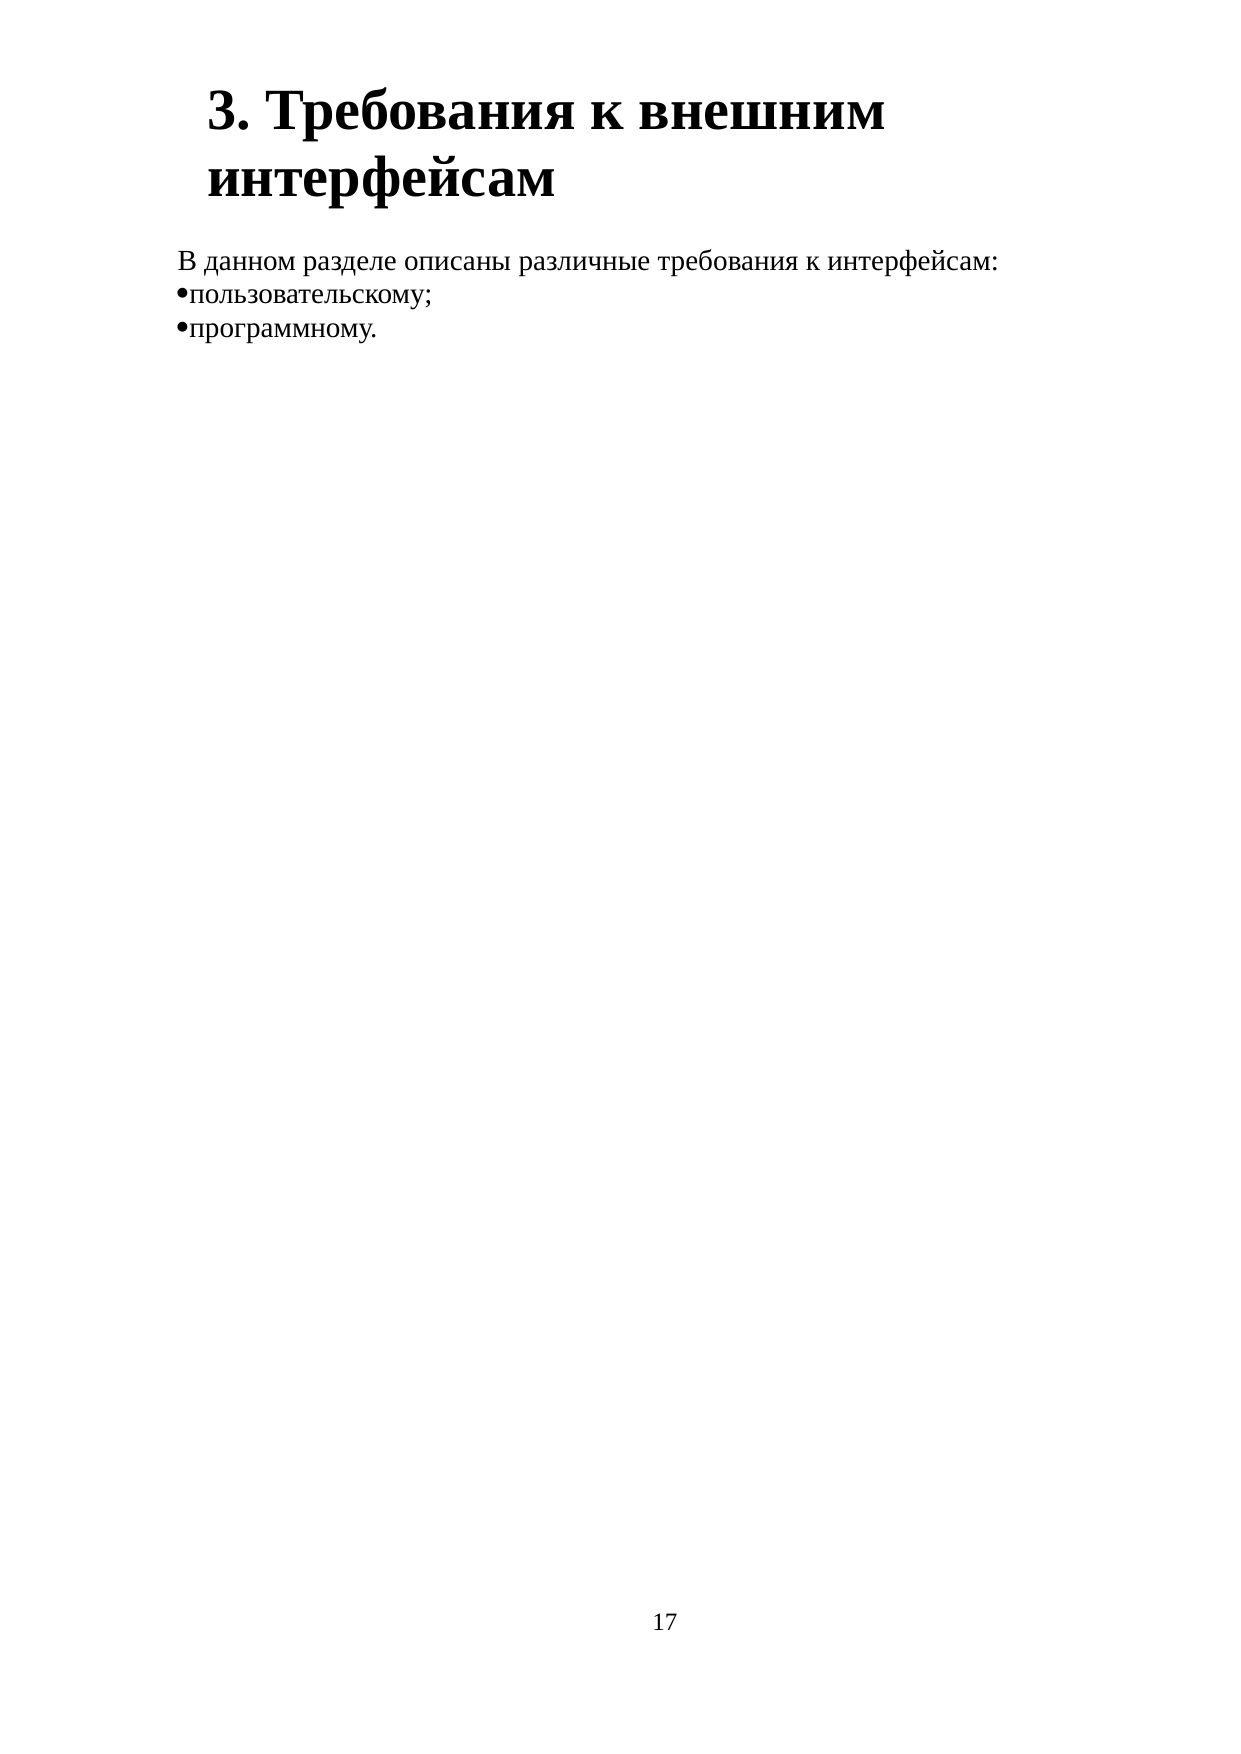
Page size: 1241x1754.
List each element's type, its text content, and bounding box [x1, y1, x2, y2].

text 3. Требования к внешним интерфейсам [207, 75, 1152, 209]
list программному. [177, 310, 1152, 343]
text В данном разделе описаны различные требования к интерфейсам: [177, 243, 1152, 276]
list пользовательскому; [177, 276, 1152, 310]
